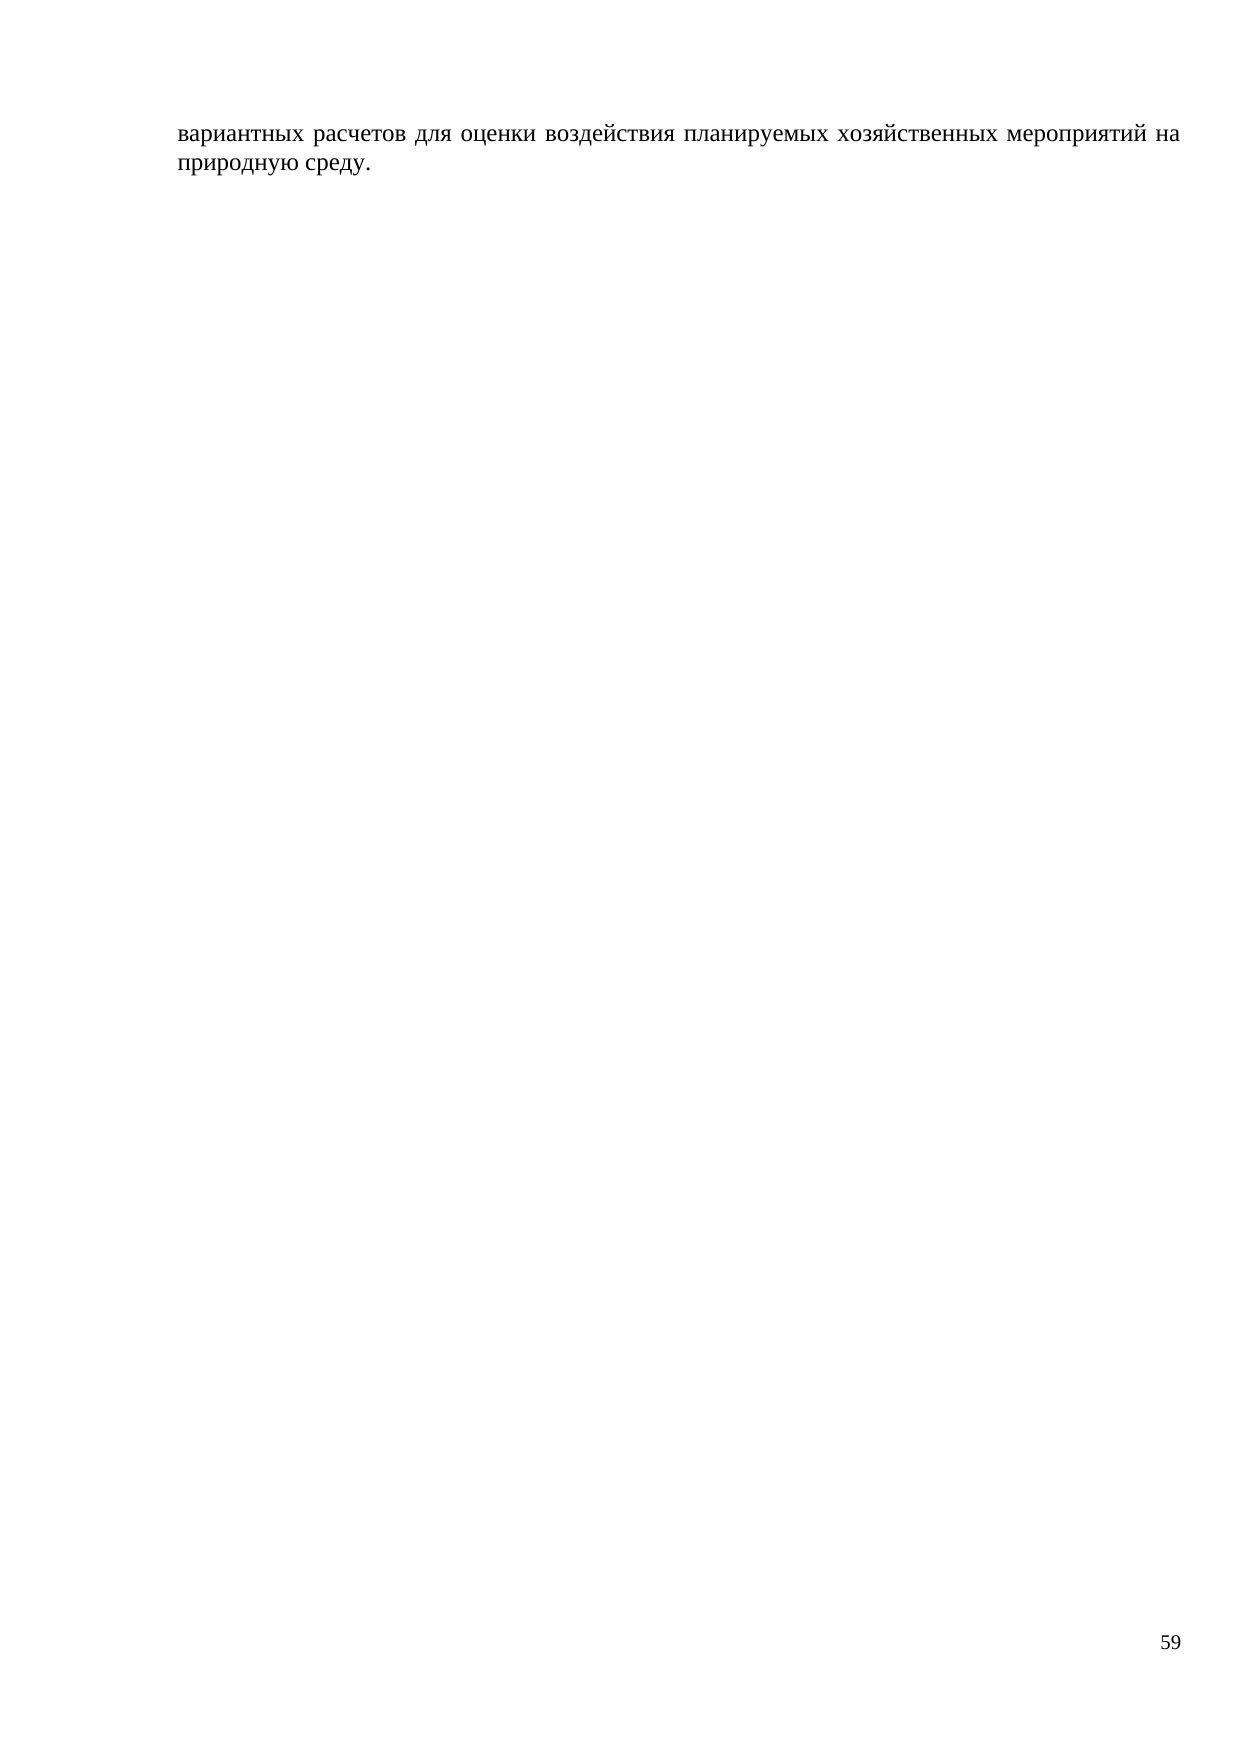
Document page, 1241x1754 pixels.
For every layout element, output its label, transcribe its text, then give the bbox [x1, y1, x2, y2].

text вариантных расчетов для оценки воздействия планируемых хозяйственных мероприятий на природную среду. [177, 118, 1181, 176]
